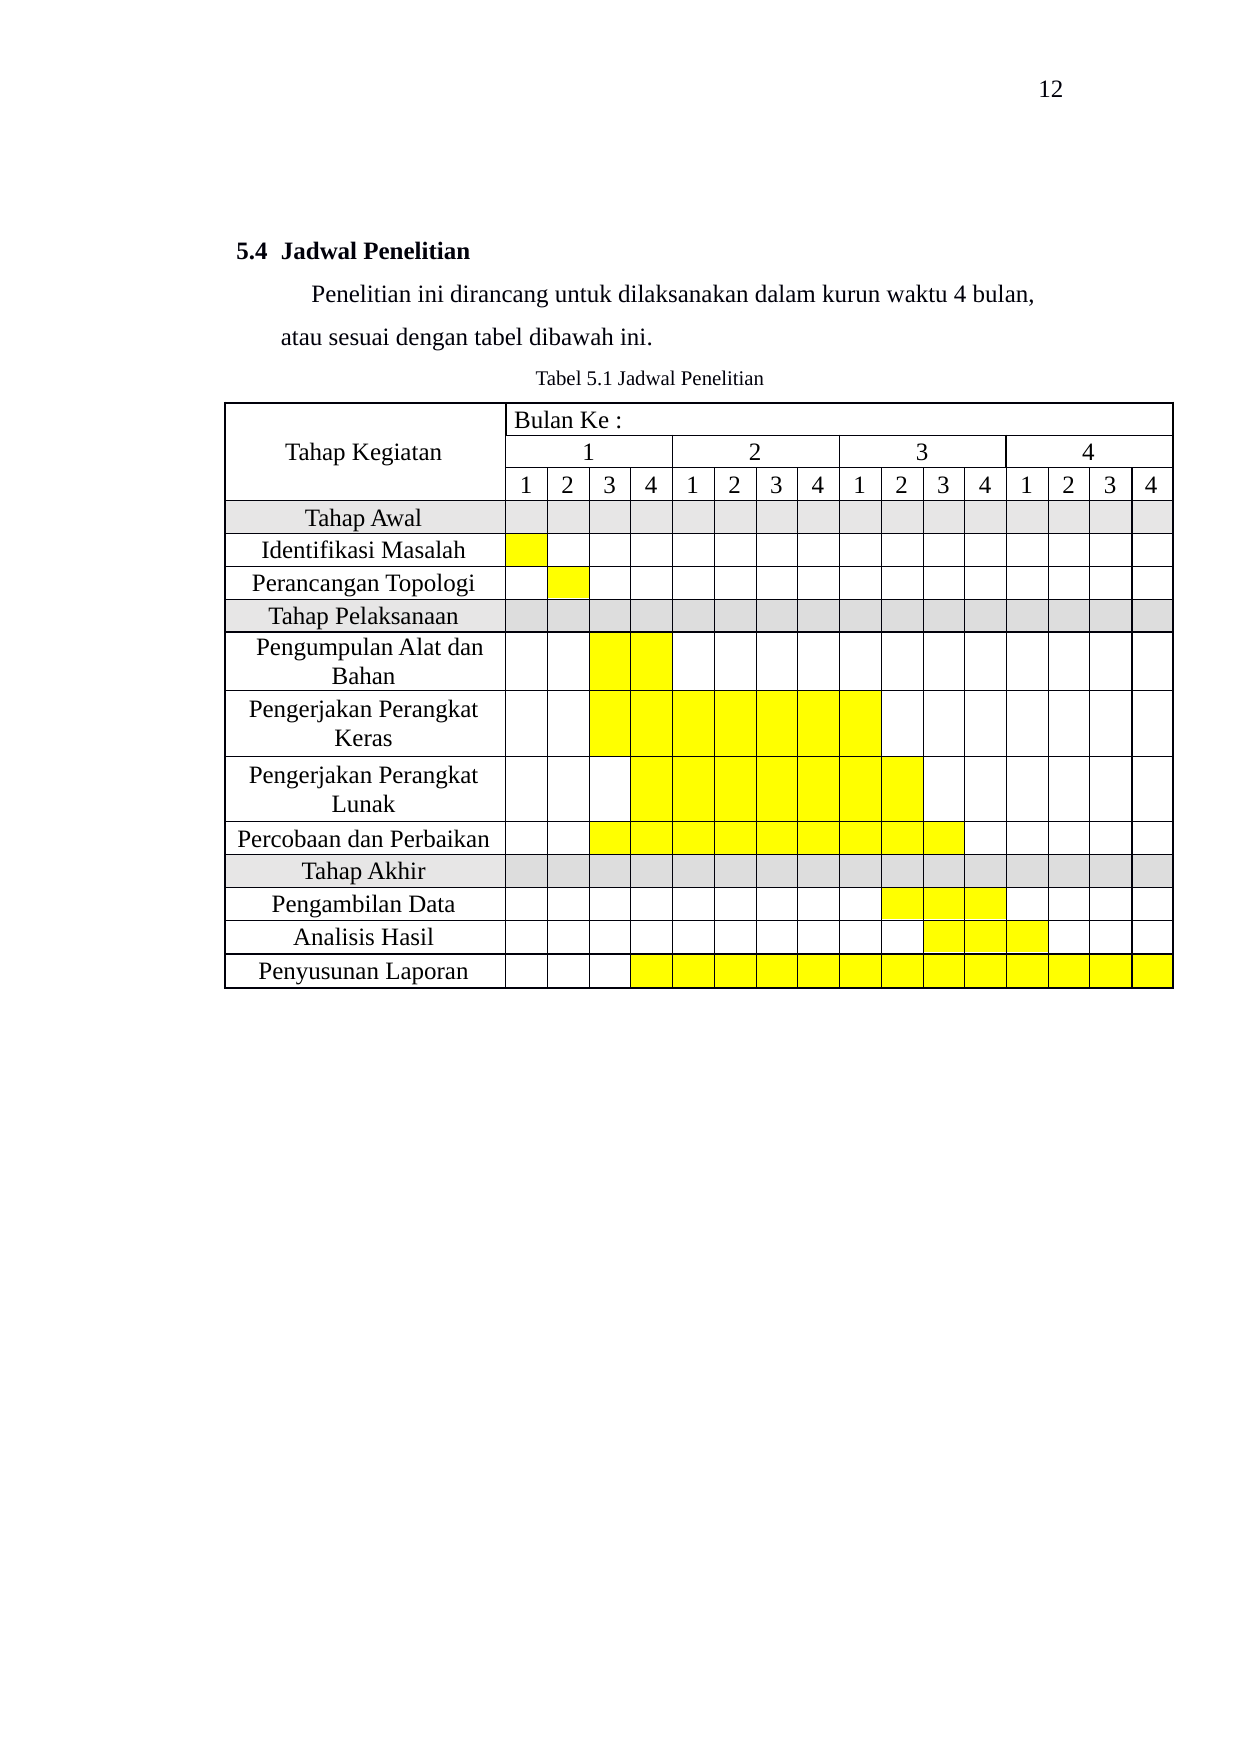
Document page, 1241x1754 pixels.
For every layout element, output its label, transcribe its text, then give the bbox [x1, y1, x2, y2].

table_cell [590, 600, 630, 631]
table_cell [548, 567, 589, 598]
table_cell [590, 567, 630, 598]
table_cell [757, 501, 797, 533]
table_cell [1049, 600, 1089, 631]
table_cell [1133, 567, 1172, 598]
table_cell [590, 633, 630, 690]
table_cell Tahap Akhir [226, 855, 505, 887]
table_cell [715, 501, 756, 533]
table_cell [840, 691, 881, 756]
table_cell [715, 921, 756, 952]
table_cell [1007, 691, 1048, 756]
table_cell [757, 822, 797, 854]
table_cell [965, 633, 1006, 690]
table_cell [631, 600, 672, 631]
table_cell [840, 600, 881, 631]
table_cell [590, 822, 630, 854]
table_cell [673, 888, 714, 919]
table_cell [1049, 633, 1089, 690]
table_cell [1007, 633, 1048, 690]
table_cell [924, 757, 964, 821]
table_cell [1090, 757, 1131, 821]
table_cell [715, 691, 756, 756]
table_cell [757, 567, 797, 598]
table_cell [673, 567, 714, 598]
table_cell [1090, 501, 1131, 533]
table_cell [631, 691, 672, 756]
table_cell [757, 691, 797, 756]
table_cell [1090, 600, 1131, 631]
table_cell [590, 855, 630, 887]
table_cell [631, 567, 672, 598]
table_cell [506, 921, 547, 952]
table_cell [798, 633, 839, 690]
table_cell [924, 600, 964, 631]
table_cell [1049, 501, 1089, 533]
table_cell [798, 855, 839, 887]
table_cell [1090, 633, 1131, 690]
table_cell [506, 757, 547, 821]
table_cell Tahap Pelaksanaan [226, 600, 505, 631]
table_cell [1007, 855, 1048, 887]
table_cell [590, 691, 630, 756]
table_cell [631, 955, 672, 987]
table_cell [673, 633, 714, 690]
table_cell [673, 691, 714, 756]
table_cell 4 [965, 468, 1006, 500]
table_cell [1090, 567, 1131, 598]
table_cell [757, 888, 797, 919]
table_cell [715, 757, 756, 821]
table_cell [506, 955, 547, 987]
table_cell Perancangan Topologi [226, 567, 505, 598]
table_cell [840, 921, 881, 952]
table_cell [1049, 567, 1089, 598]
table_cell [798, 888, 839, 919]
table_cell [798, 600, 839, 631]
table_cell 4 [1133, 468, 1172, 500]
table_cell [631, 822, 672, 854]
table_cell 3 [757, 468, 797, 500]
table_cell [924, 691, 964, 756]
table_cell [882, 691, 923, 756]
table_cell 2 [548, 468, 589, 500]
table_cell Analisis Hasil [226, 921, 505, 952]
table_cell [1049, 955, 1089, 987]
table_cell [965, 501, 1006, 533]
table_cell [506, 691, 547, 756]
table_cell [757, 757, 797, 821]
table_cell [924, 501, 964, 533]
table_cell [590, 757, 630, 821]
table_cell [840, 757, 881, 821]
table_cell 1 [506, 436, 672, 467]
table_cell [798, 567, 839, 598]
subtitle Jadwal Penelitian [236, 236, 1063, 265]
table_cell [1007, 921, 1048, 952]
table_cell [1133, 600, 1172, 631]
table_cell [715, 567, 756, 598]
table_cell 3 [1090, 468, 1131, 500]
table_cell 2 [673, 436, 839, 467]
table_cell [840, 633, 881, 690]
table_cell [506, 501, 547, 533]
table_cell [840, 822, 881, 854]
table_cell [673, 757, 714, 821]
table_cell [882, 600, 923, 631]
table_cell [631, 534, 672, 566]
table_cell [673, 955, 714, 987]
table_cell [882, 633, 923, 690]
table_cell [1090, 855, 1131, 887]
table_cell [1007, 757, 1048, 821]
table_cell [590, 921, 630, 952]
table_cell [506, 822, 547, 854]
table_cell [631, 888, 672, 919]
table_cell [548, 855, 589, 887]
table_cell [840, 501, 881, 533]
table_cell [506, 888, 547, 919]
table_cell [882, 855, 923, 887]
table_cell [965, 600, 1006, 631]
table_cell [882, 534, 923, 566]
table_cell [1133, 633, 1172, 690]
list Penelitian ini dirancang untuk dilaksanakan dalam kurun waktu 4 bulan, atau sesuai dengan tabel dibawah ini. [281, 279, 1063, 351]
table_cell [757, 921, 797, 952]
table_cell [1049, 888, 1089, 919]
table_cell [506, 633, 547, 690]
table_cell [924, 888, 964, 919]
table_cell [798, 534, 839, 566]
table_cell [798, 691, 839, 756]
table_cell Percobaan dan Perbaikan [226, 822, 505, 854]
table_cell [798, 501, 839, 533]
table_cell [798, 757, 839, 821]
table_cell [882, 888, 923, 919]
table_cell [1007, 567, 1048, 598]
table_cell [1049, 855, 1089, 887]
table_cell [590, 534, 630, 566]
table_cell [1133, 855, 1172, 887]
table_cell [1007, 534, 1048, 566]
table_cell [506, 855, 547, 887]
table_cell 2 [1049, 468, 1089, 500]
table_cell [673, 921, 714, 952]
table_cell [924, 822, 964, 854]
table_cell [924, 955, 964, 987]
table_cell 4 [631, 468, 672, 500]
table_cell [1049, 534, 1089, 566]
table_cell Pengambilan Data [226, 888, 505, 919]
table_cell [840, 888, 881, 919]
table_cell 1 [506, 468, 547, 500]
table_cell [1007, 822, 1048, 854]
table_cell [1090, 534, 1131, 566]
table_cell [548, 534, 589, 566]
table_cell [715, 600, 756, 631]
table_cell [590, 501, 630, 533]
table_cell [757, 534, 797, 566]
table_cell [757, 955, 797, 987]
table_cell [1049, 691, 1089, 756]
table_cell [631, 921, 672, 952]
table_cell [882, 567, 923, 598]
table_cell [1090, 822, 1131, 854]
table_cell Identifikasi Masalah [226, 534, 505, 566]
table_cell [840, 534, 881, 566]
table_cell [548, 633, 589, 690]
table_cell [1049, 921, 1089, 952]
table_cell 3 [840, 436, 1005, 467]
table_cell [840, 855, 881, 887]
table_cell [1090, 888, 1131, 919]
table_cell [506, 600, 547, 631]
table_cell Pengerjakan Perangkat Keras [226, 691, 505, 756]
table_cell [882, 501, 923, 533]
table_header Tahap Kegiatan [226, 404, 505, 500]
table_cell [965, 855, 1006, 887]
table_cell [673, 534, 714, 566]
table_cell [965, 955, 1006, 987]
table_cell [715, 633, 756, 690]
table_cell [882, 757, 923, 821]
table_cell [673, 855, 714, 887]
table_cell [840, 955, 881, 987]
table_cell [673, 822, 714, 854]
table_cell [965, 822, 1006, 854]
table_cell [1133, 822, 1172, 854]
table_cell [673, 501, 714, 533]
table_cell [798, 822, 839, 854]
table_cell [1049, 757, 1089, 821]
table_cell [798, 955, 839, 987]
table_cell 4 [798, 468, 839, 500]
table_cell [715, 534, 756, 566]
table_cell [1133, 501, 1172, 533]
table_cell [965, 691, 1006, 756]
table_cell 1 [673, 468, 714, 500]
table_cell [590, 955, 630, 987]
table_cell [757, 633, 797, 690]
table_cell [965, 921, 1006, 952]
table_cell [590, 888, 630, 919]
table_cell [965, 757, 1006, 821]
table_cell Tahap Awal [226, 501, 505, 533]
table_cell [1007, 888, 1048, 919]
table_cell [548, 501, 589, 533]
table_cell [548, 955, 589, 987]
table_cell [1133, 534, 1172, 566]
table_cell [506, 567, 547, 598]
table_cell [1049, 822, 1089, 854]
table_cell 2 [882, 468, 923, 500]
text Tabel 5.1 Jadwal Penelitian [236, 366, 1063, 390]
table_cell [1133, 955, 1172, 987]
table_cell [924, 534, 964, 566]
table_cell 3 [924, 468, 964, 500]
table_cell [882, 955, 923, 987]
table_cell [882, 822, 923, 854]
table_cell [924, 921, 964, 952]
table_cell [965, 888, 1006, 919]
table_cell Pengerjakan Perangkat Lunak [226, 757, 505, 821]
table_cell [757, 600, 797, 631]
table_cell [1090, 921, 1131, 952]
table_cell [882, 921, 923, 952]
table_cell [548, 691, 589, 756]
table_cell [631, 501, 672, 533]
table_cell 1 [1007, 468, 1048, 500]
table_cell [924, 633, 964, 690]
table_cell [1133, 921, 1172, 952]
table_cell [798, 921, 839, 952]
table_cell [631, 757, 672, 821]
table_cell [548, 822, 589, 854]
table_cell Pengumpulan Alat dan Bahan [226, 633, 505, 690]
table_cell [715, 855, 756, 887]
table_cell 4 [1007, 436, 1172, 467]
table_cell [631, 633, 672, 690]
table_cell [715, 888, 756, 919]
table_cell 2 [715, 468, 756, 500]
table_cell [673, 600, 714, 631]
table_cell [1007, 600, 1048, 631]
table_cell [1133, 757, 1172, 821]
table_cell [631, 855, 672, 887]
table_cell [548, 757, 589, 821]
table_cell [715, 955, 756, 987]
table_header Bulan Ke : [507, 404, 1172, 434]
table_cell [924, 855, 964, 887]
table_cell [965, 567, 1006, 598]
table_cell [548, 600, 589, 631]
table_cell 1 [840, 468, 881, 500]
table_cell [1090, 691, 1131, 756]
table_cell 3 [590, 468, 630, 500]
table_cell [757, 855, 797, 887]
table_cell [715, 822, 756, 854]
table_cell [548, 888, 589, 919]
table_cell [1133, 888, 1172, 919]
table_cell Penyusunan Laporan [226, 955, 505, 987]
table_cell [1007, 955, 1048, 987]
table_cell [548, 921, 589, 952]
table_cell [506, 534, 547, 566]
table_cell [1133, 691, 1172, 756]
table_cell [1090, 955, 1131, 987]
table_cell [1007, 501, 1048, 533]
table_cell [840, 567, 881, 598]
table_cell [924, 567, 964, 598]
table_cell [965, 534, 1006, 566]
